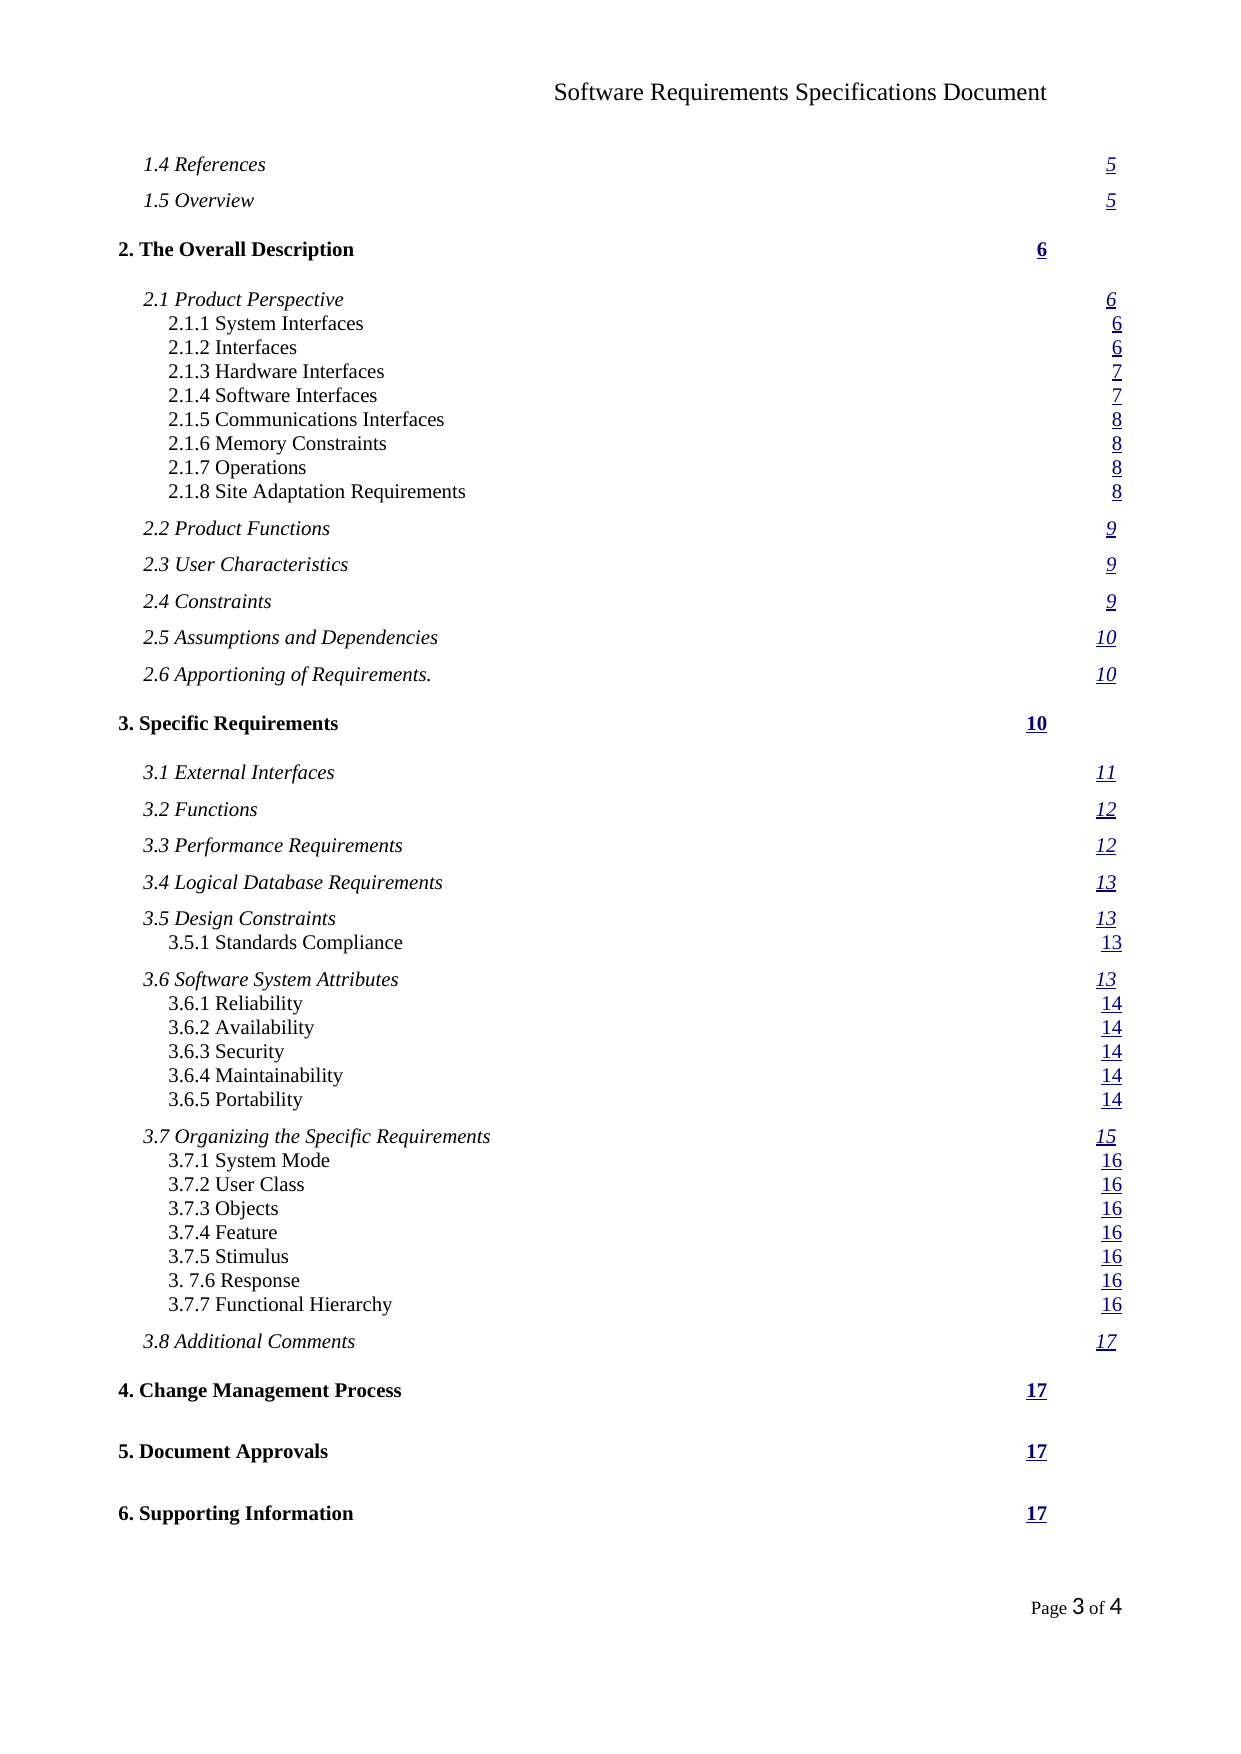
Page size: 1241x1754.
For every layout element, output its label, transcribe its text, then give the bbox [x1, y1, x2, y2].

text 3.4 Logical Database Requirements 13 [143, 869, 1122, 894]
text 2.1.3 Hardware Interfaces 7 [168, 359, 1122, 383]
text 3.7.7 Functional Hierarchy 16 [168, 1292, 1122, 1316]
text 1.4 References 5 [143, 152, 1122, 176]
text 2.2 Product Functions 9 [143, 516, 1122, 539]
text 3.6.2 Availability 14 [168, 1015, 1122, 1039]
text 2.4 Constraints 9 [143, 589, 1122, 613]
text 3.7.5 Stimulus 16 [168, 1244, 1122, 1268]
text 3.2 Functions 12 [143, 796, 1122, 821]
text 3.1 External Interfaces 11 [143, 760, 1122, 784]
text 2.1.6 Memory Constraints 8 [168, 431, 1122, 455]
text 2.1.5 Communications Interfaces 8 [168, 407, 1122, 431]
text 2.1.8 Site Adaptation Requirements 8 [168, 479, 1122, 503]
text 3.6.3 Security 14 [168, 1039, 1122, 1063]
text 3.7.2 User Class 16 [168, 1172, 1122, 1196]
text 2.1 Product Perspective 6 [143, 286, 1122, 311]
text 4. Change Management Process 17 [118, 1378, 1047, 1402]
text 3.6 Software System Attributes 13 [143, 967, 1122, 991]
text 2.3 User Characteristics 9 [143, 552, 1122, 576]
text 2.1.2 Interfaces 6 [168, 334, 1122, 359]
text 6. Supporting Information 17 [118, 1501, 1047, 1525]
text 2.1.1 System Interfaces 6 [168, 311, 1122, 334]
text 3.8 Additional Comments 17 [143, 1329, 1122, 1353]
text 3.5.1 Standards Compliance 13 [168, 930, 1122, 954]
text 2.5 Assumptions and Dependencies 10 [143, 625, 1122, 649]
text 3.6.5 Portability 14 [168, 1087, 1122, 1111]
text 3.3 Performance Requirements 12 [143, 833, 1122, 857]
text 3.5 Design Constraints 13 [143, 906, 1122, 930]
text 2. The Overall Description 6 [118, 237, 1047, 261]
text 3.7.3 Objects 16 [168, 1196, 1122, 1220]
text 2.1.4 Software Interfaces 7 [168, 383, 1122, 407]
text 3.6.1 Reliability 14 [168, 991, 1122, 1015]
text 3.7.4 Feature 16 [168, 1220, 1122, 1244]
text 3. Specific Requirements 10 [118, 711, 1047, 735]
text 2.1.7 Operations 8 [168, 455, 1122, 479]
text 5. Document Approvals 17 [118, 1439, 1047, 1463]
text 3.6.4 Maintainability 14 [168, 1063, 1122, 1087]
text 2.6 Apportioning of Requirements. 10 [143, 662, 1122, 686]
text 3.7 Organizing the Specific Requirements 15 [143, 1124, 1122, 1148]
text 3. 7.6 Response 16 [168, 1268, 1122, 1292]
text 3.7.1 System Mode 16 [168, 1148, 1122, 1172]
text 1.5 Overview 5 [143, 188, 1122, 212]
